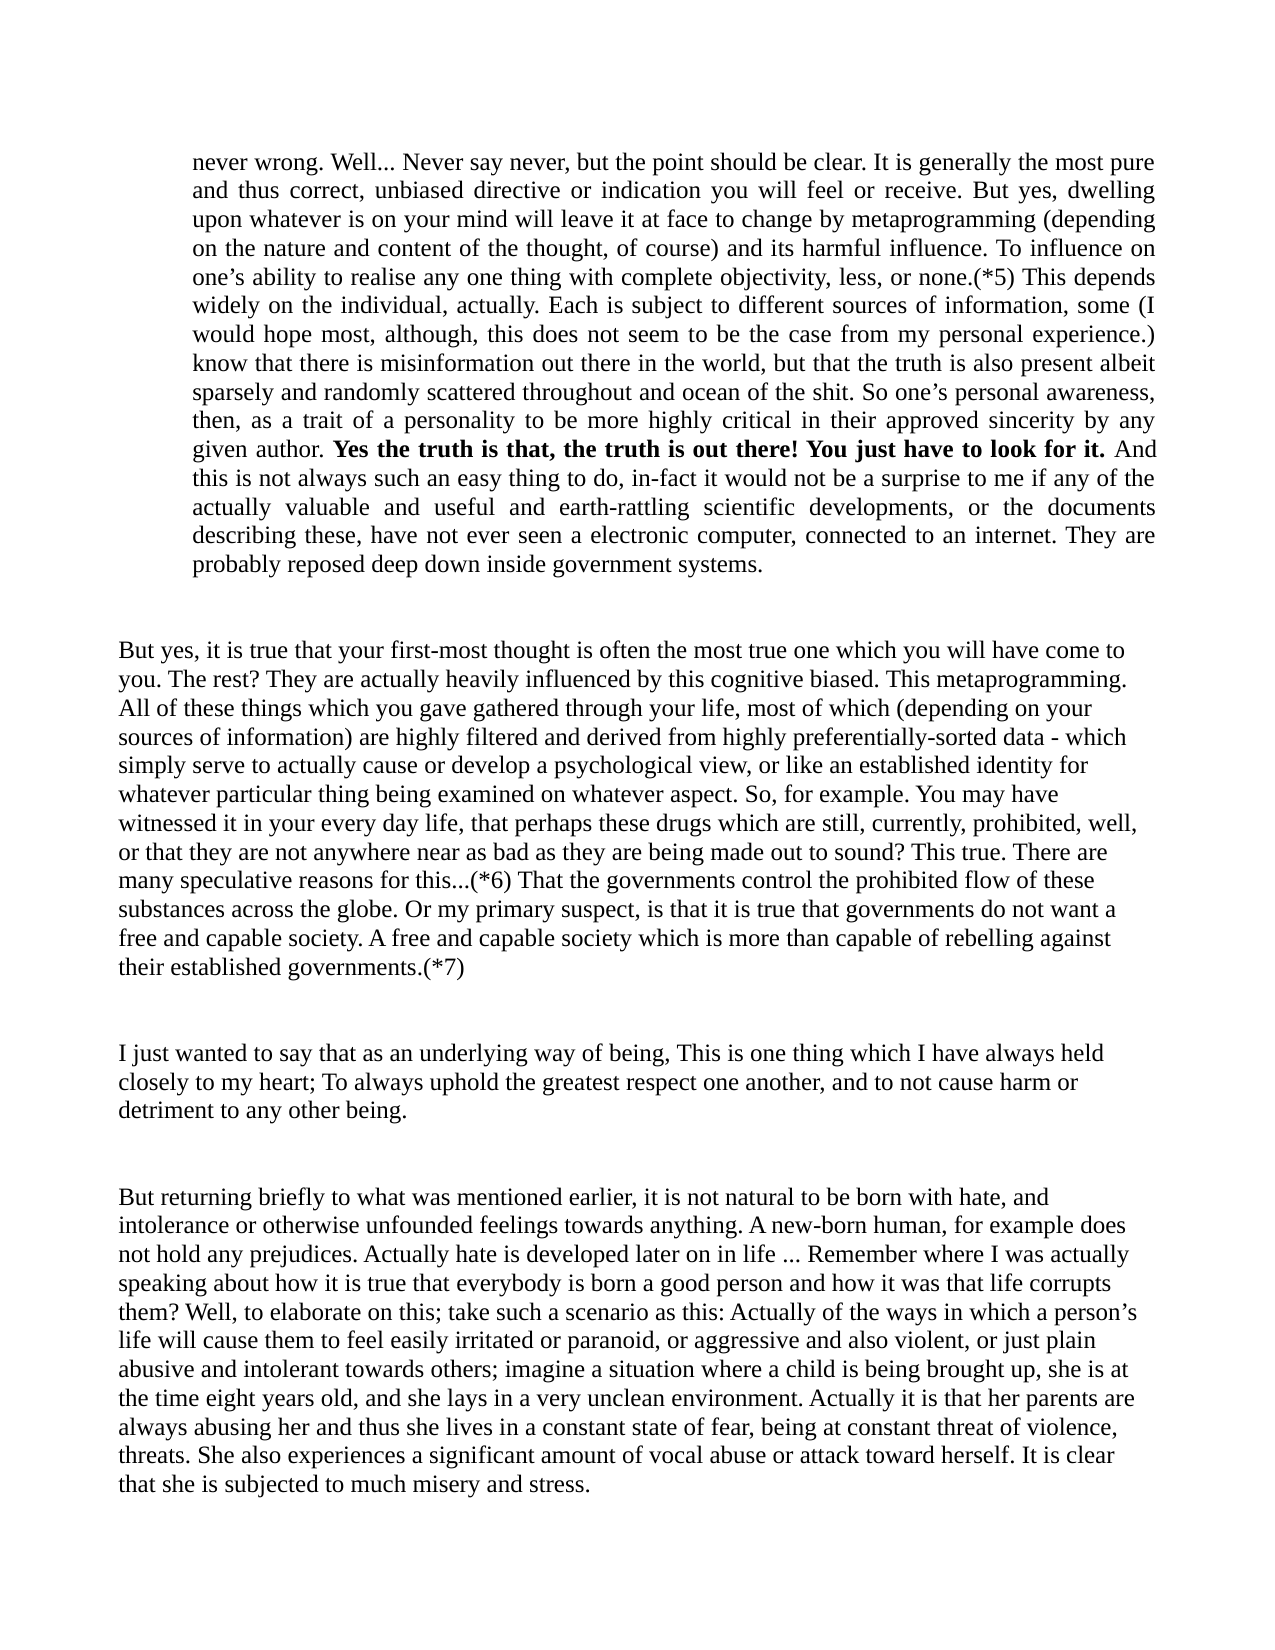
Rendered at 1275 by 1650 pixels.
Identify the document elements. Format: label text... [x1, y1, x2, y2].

text I just wanted to say that as an underlying way of being, This is one thing which I have always held closely to my heart; To always uphold the greatest respect one another, and to not cause harm or detriment to any other being. [118, 1038, 1157, 1124]
text never wrong. Well... Never say never, but the point should be clear. It is generally the most pure and thus correct, unbiased directive or indication you will feel or receive. But yes, dwelling upon whatever is on your mind will leave it at face to change by metaprogramming (depending on the nature and content of the thought, of course) and its harmful influence. To influence on one’s ability to realise any one thing with complete objectivity, less, or none.(*5) This depends widely on the individual, actually. Each is subject to different sources of information, some (I would hope most, although, this does not seem to be the case from my personal experience.) know that there is misinformation out there in the world, but that the truth is also present albeit sparsely and randomly scattered throughout and ocean of the shit. So one’s personal awareness, then, as a trait of a personality to be more highly critical in their approved sincerity by any given author. Yes the truth is that, the truth is out there! You just have to look for it. And this is not always such an easy thing to do, in-fact it would not be a surprise to me if any of the actually valuable and useful and earth-rattling scientific developments, or the documents describing these, have not ever seen a electronic computer, connected to an internet. They are probably reposed deep down inside government systems. [192, 147, 1157, 578]
text But yes, it is true that your first-most thought is often the most true one which you will have come to you. The rest? They are actually heavily influenced by this cognitive biased. This metaprogramming. All of these things which you gave gathered through your life, most of which (depending on your sources of information) are highly filtered and derived from highly preferentially-sorted data - which simply serve to actually cause or develop a psychological view, or like an established identity for whatever particular thing being examined on whatever aspect. So, for example. You may have witnessed it in your every day life, that perhaps these drugs which are still, currently, prohibited, well, or that they are not anywhere near as bad as they are being made out to sound? This true. There are many speculative reasons for this...(*6) That the governments control the prohibited flow of these substances across the globe. Or my primary suspect, is that it is true that governments do not want a free and capable society. A free and capable society which is more than capable of rebelling against their established governments.(*7) [118, 636, 1157, 981]
text But returning briefly to what was mentioned earlier, it is not natural to be born with hate, and intolerance or otherwise unfounded feelings towards anything. A new-born human, for example does not hold any prejudices. Actually hate is developed later on in life ... Remember where I was actually speaking about how it is true that everybody is born a good person and how it was that life corrupts them? Well, to elaborate on this; take such a scenario as this: Actually of the ways in which a person’s life will cause them to feel easily irritated or paranoid, or aggressive and also violent, or just plain abusive and intolerant towards others; imagine a situation where a child is being brought up, she is at the time eight years old, and she lays in a very unclean environment. Actually it is that her parents are always abusing her and thus she lives in a constant state of fear, being at constant threat of violence, threats. She also experiences a significant amount of vocal abuse or attack toward herself. It is clear that she is subjected to much misery and stress. [118, 1182, 1157, 1498]
